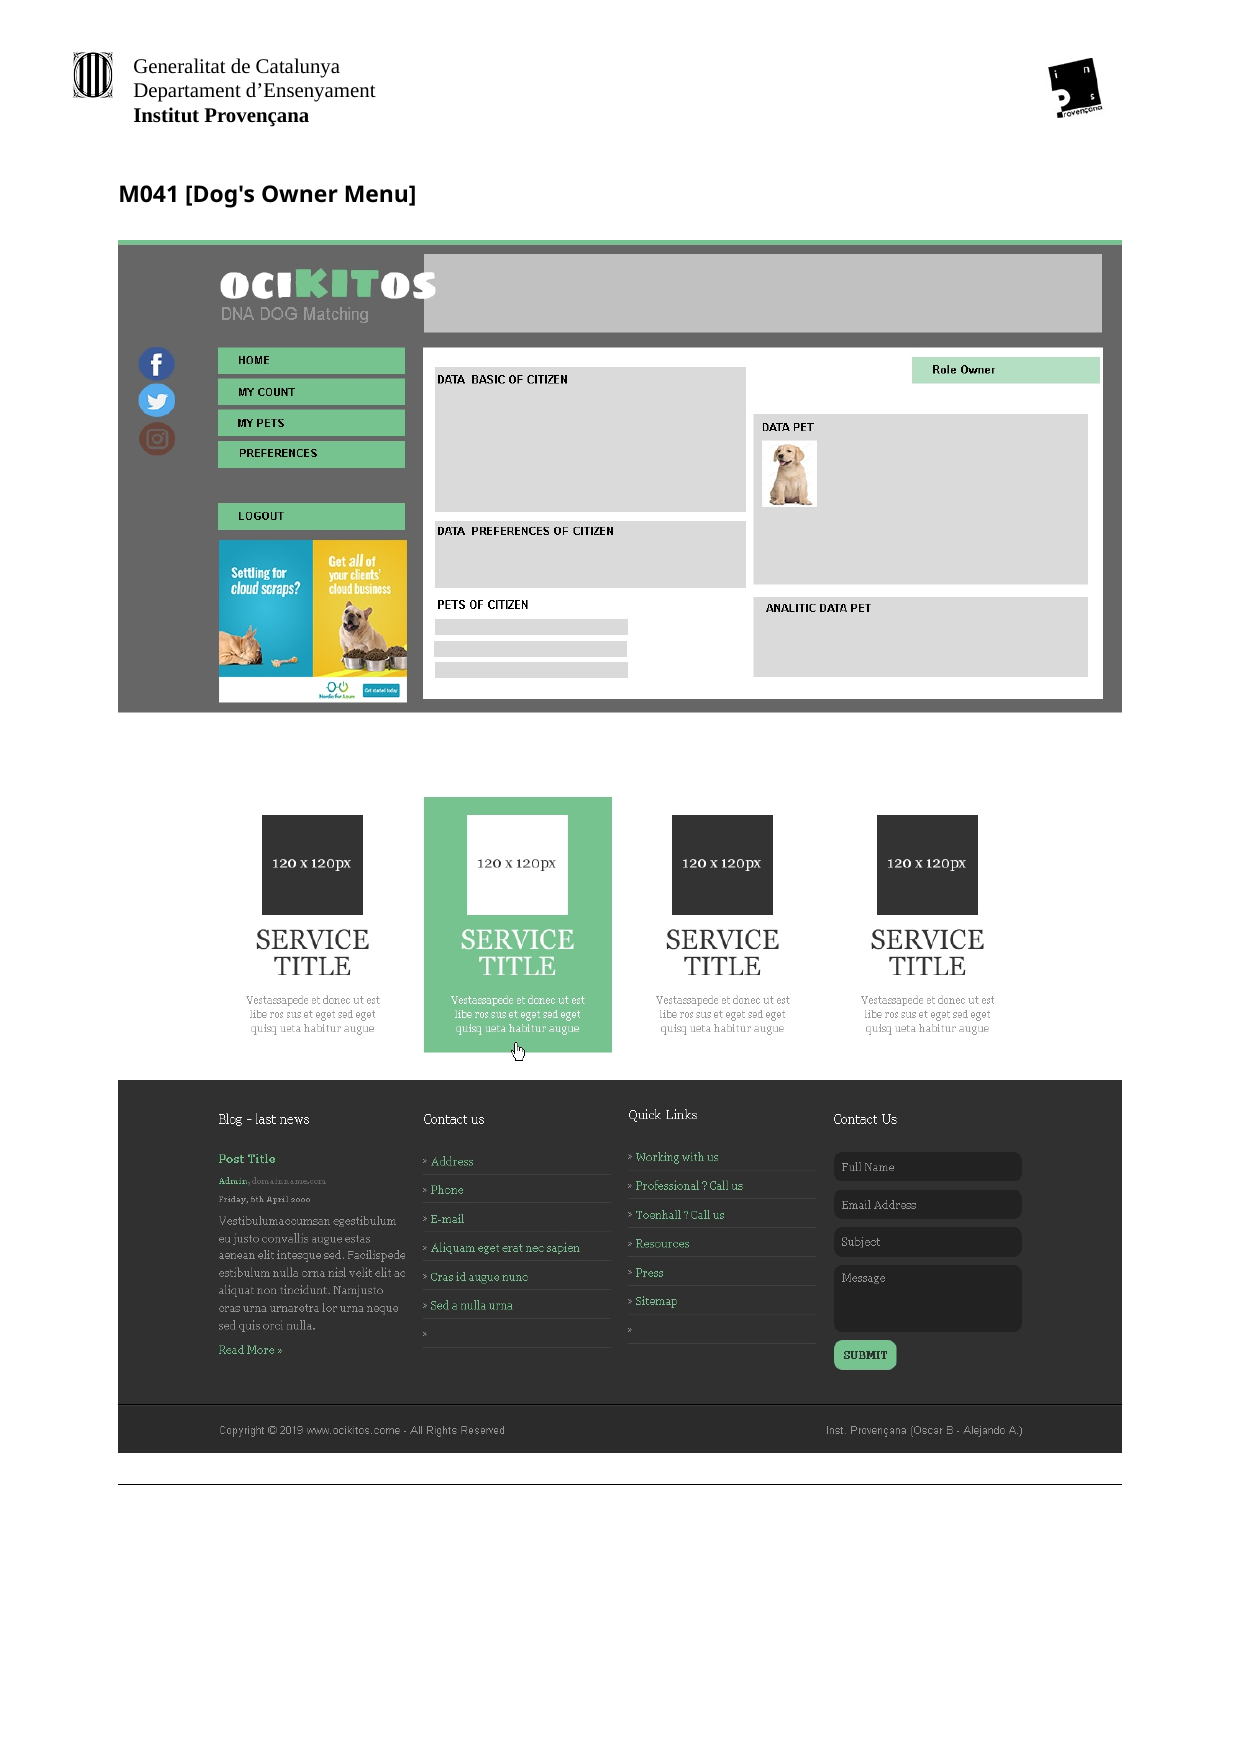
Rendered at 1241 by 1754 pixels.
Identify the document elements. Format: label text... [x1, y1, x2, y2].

picture [118, 240, 1122, 1453]
text M041 [Dog's Owner Menu] [118, 178, 1122, 209]
picture [73, 52, 113, 98]
picture [1031, 58, 1118, 118]
